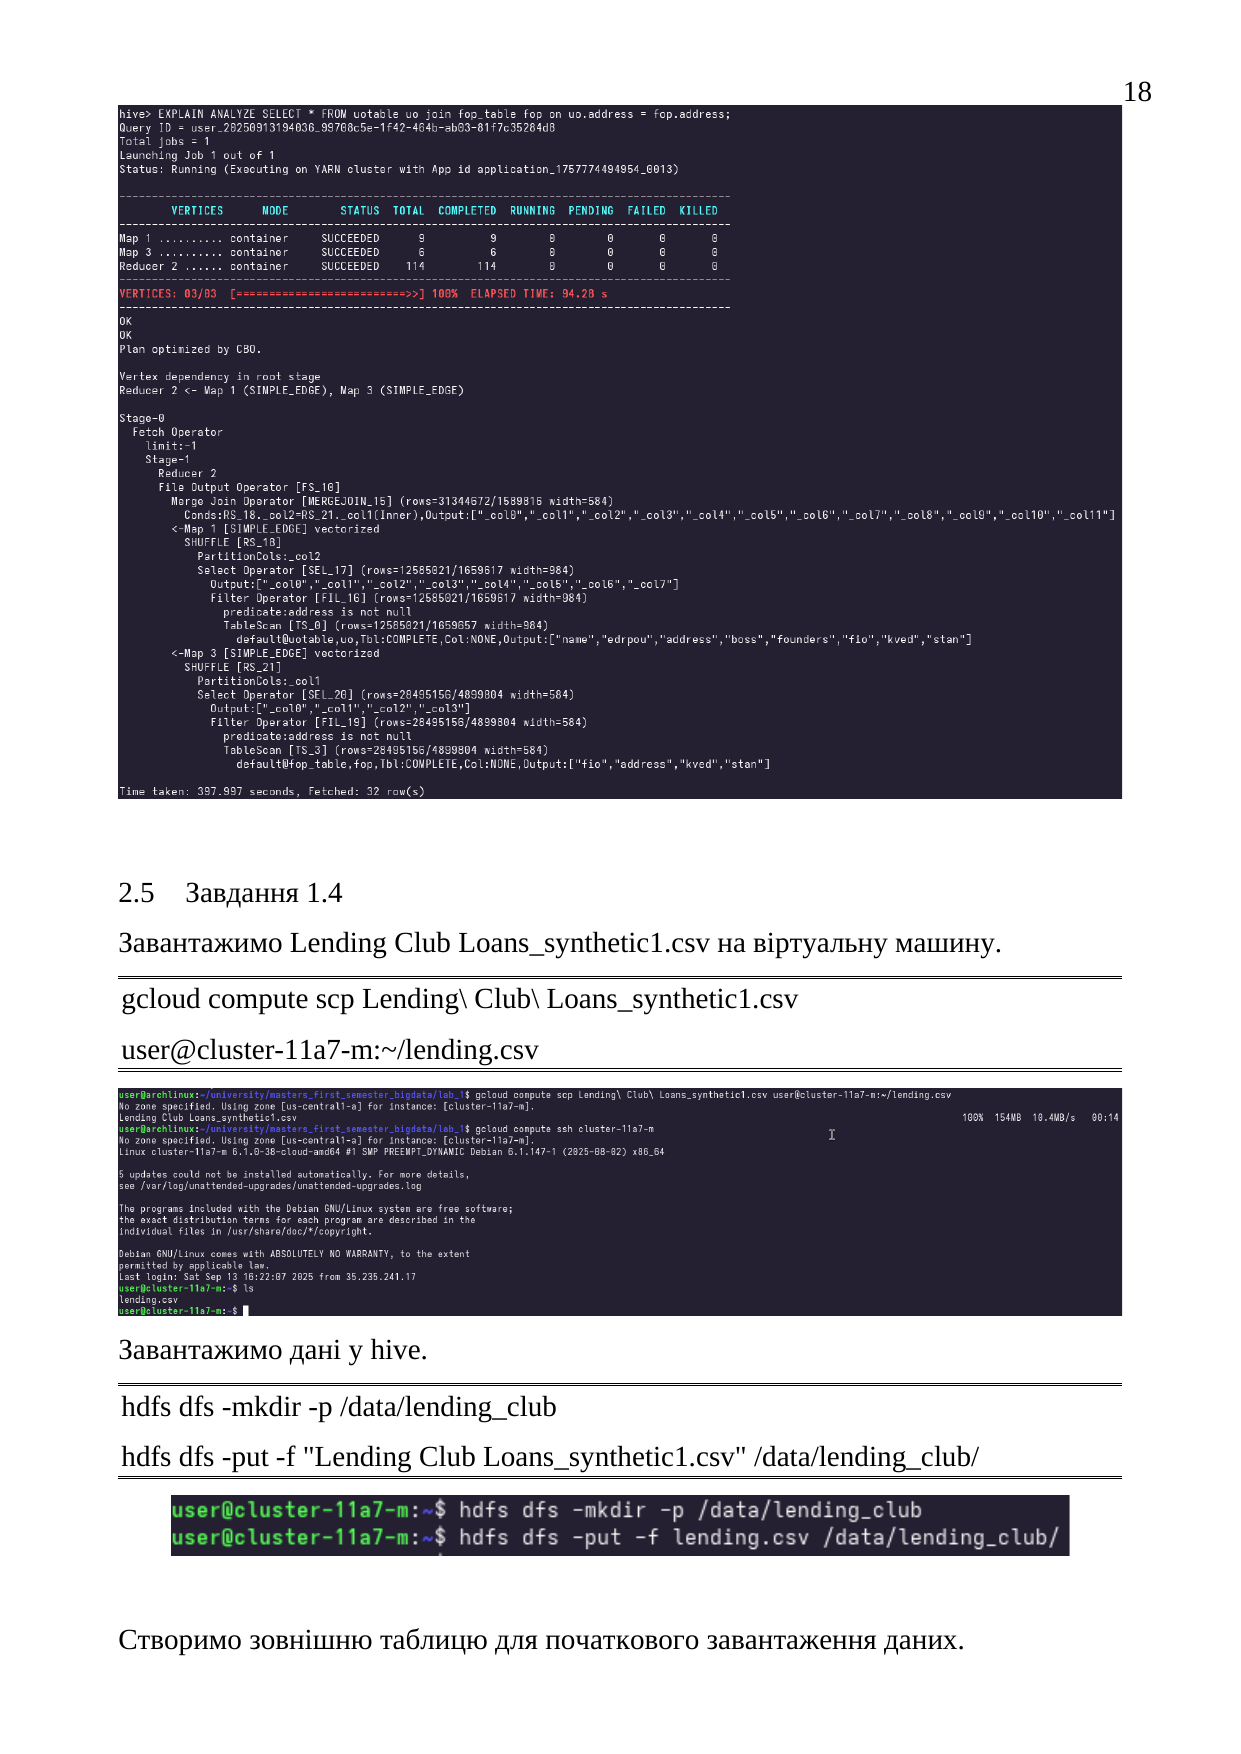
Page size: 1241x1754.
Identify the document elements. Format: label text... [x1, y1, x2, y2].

text Завантажимо Lending Club Loans_synthetic1.csv на віртуальну машину. [118, 925, 1122, 959]
text Створимо зовнішню таблицю для початкового завантаження даних. [118, 1622, 1122, 1656]
picture [171, 1495, 1070, 1556]
picture [118, 105, 1123, 799]
text gcloud compute scp Lending\ Club\ Loans_synthetic1.csv user@cluster-11a7-m:~/lending.csv [118, 979, 1122, 1068]
text hdfs dfs -mkdir -p /data/lending_club [118, 1386, 1122, 1422]
picture [118, 1088, 1123, 1316]
text Завантажимо дані у hive. [118, 1316, 1122, 1366]
subtitle Завдання 1.4 [118, 875, 1122, 908]
text hdfs dfs -put -f "Lending Club Loans_synthetic1.csv" /data/lending_club/ [118, 1433, 1122, 1476]
